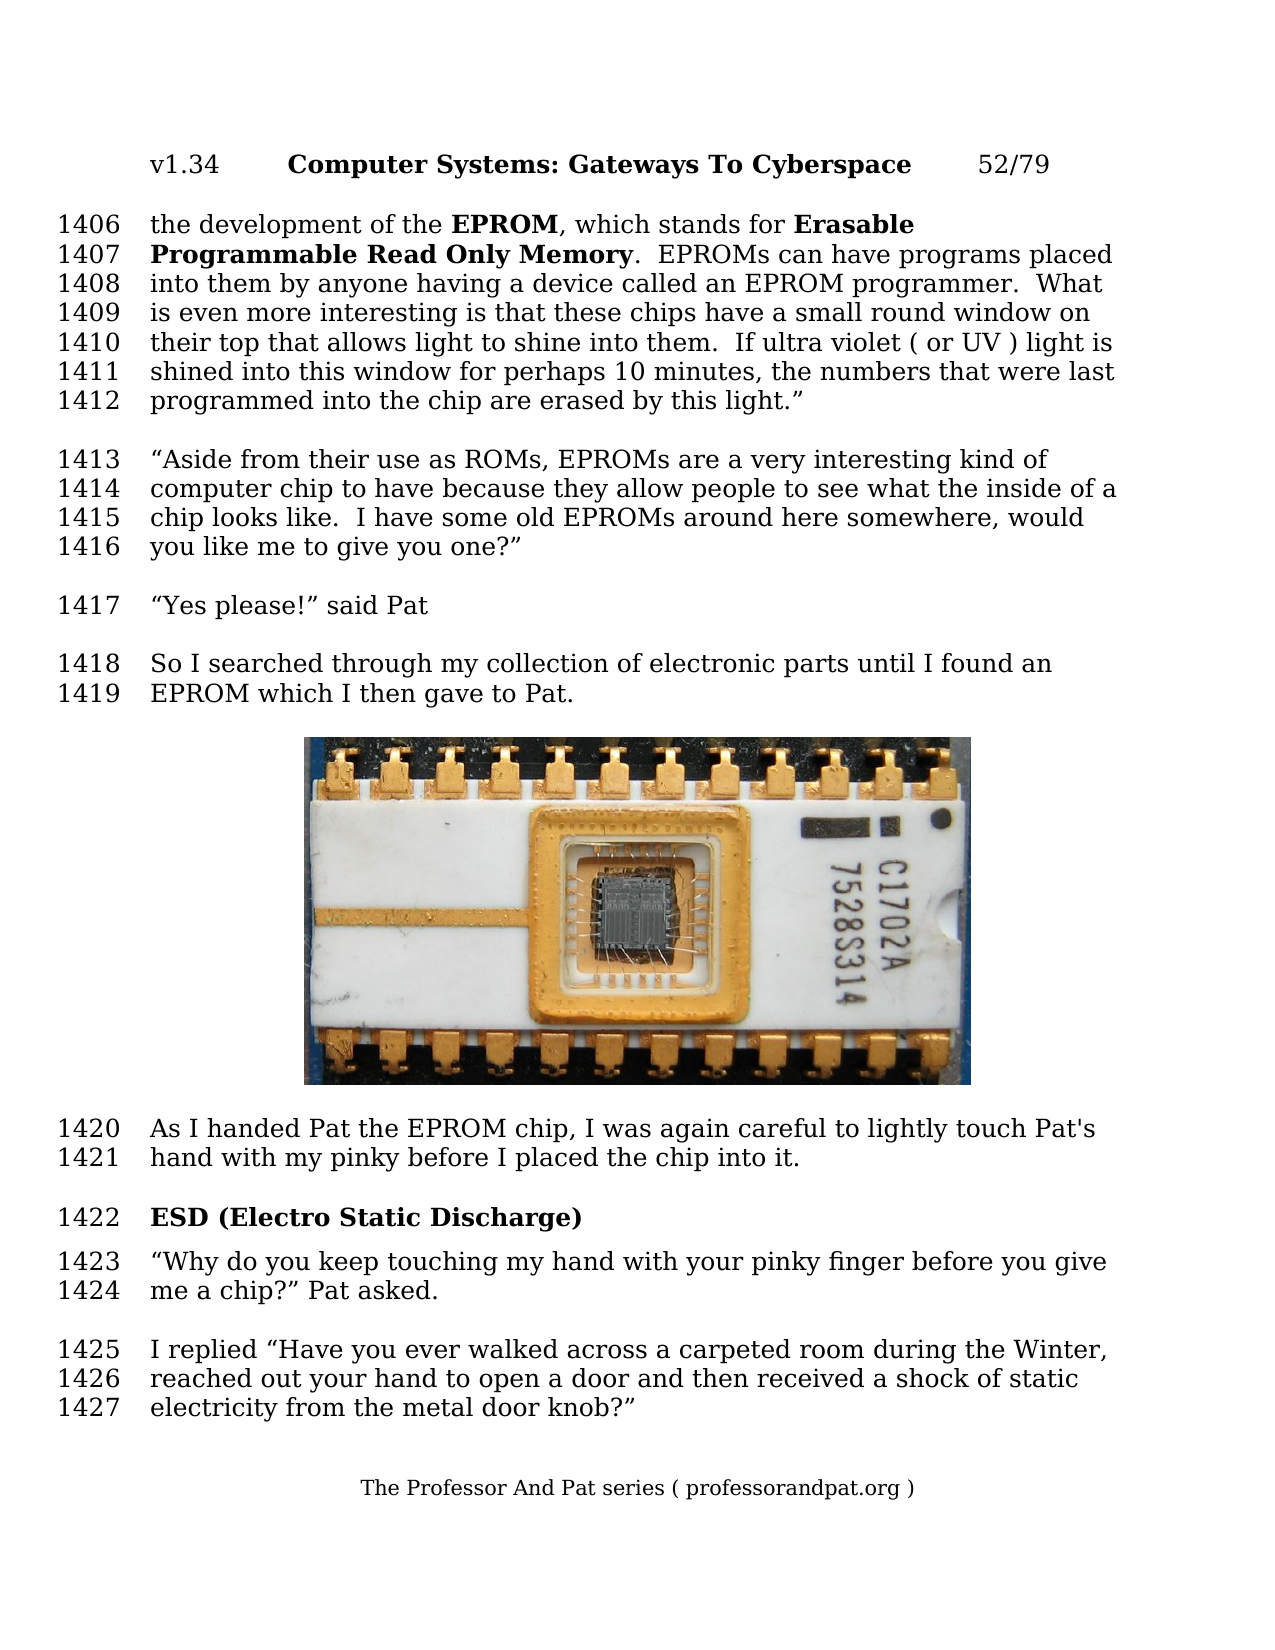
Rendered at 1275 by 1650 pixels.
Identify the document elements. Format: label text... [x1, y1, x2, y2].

text “Aside from their use as ROMs, EPROMs are a very interesting kind of computer chip to have because they allow people to see what the inside of a chip looks like. I have some old EPROMs around here somewhere, would you like me to give you one?” [150, 445, 1125, 562]
subtitle ESD (Electro Static Discharge) [150, 1203, 1125, 1232]
text the development of the EPROM, which stands for Erasable Programmable Read Only Memory. EPROMs can have programs placed into them by anyone having a device called an EPROM programmer. What is even more interesting is that these chips have a small round window on their top that allows light to shine into them. If ultra violet ( or UV ) light is shined into this window for perhaps 10 minutes, the numbers that were last programmed into the chip are erased by this light.” [150, 210, 1125, 416]
text I replied “Have you ever walked across a carpeted room during the Winter, reached out your hand to open a door and then received a shock of static electricity from the metal door knob?” [150, 1335, 1125, 1423]
text “Why do you keep touching my hand with your pinky finger before you give me a chip?” Pat asked. [150, 1247, 1125, 1306]
text So I searched through my collection of electronic parts until I found an EPROM which I then gave to Pat. [150, 650, 1125, 708]
text “Yes please!” said Pat [150, 591, 1125, 620]
picture [304, 737, 971, 1085]
text As I handed Pat the EPROM chip, I was again careful to lightly touch Pat's hand with my pinky before I placed the chip into it. [150, 1114, 1125, 1173]
